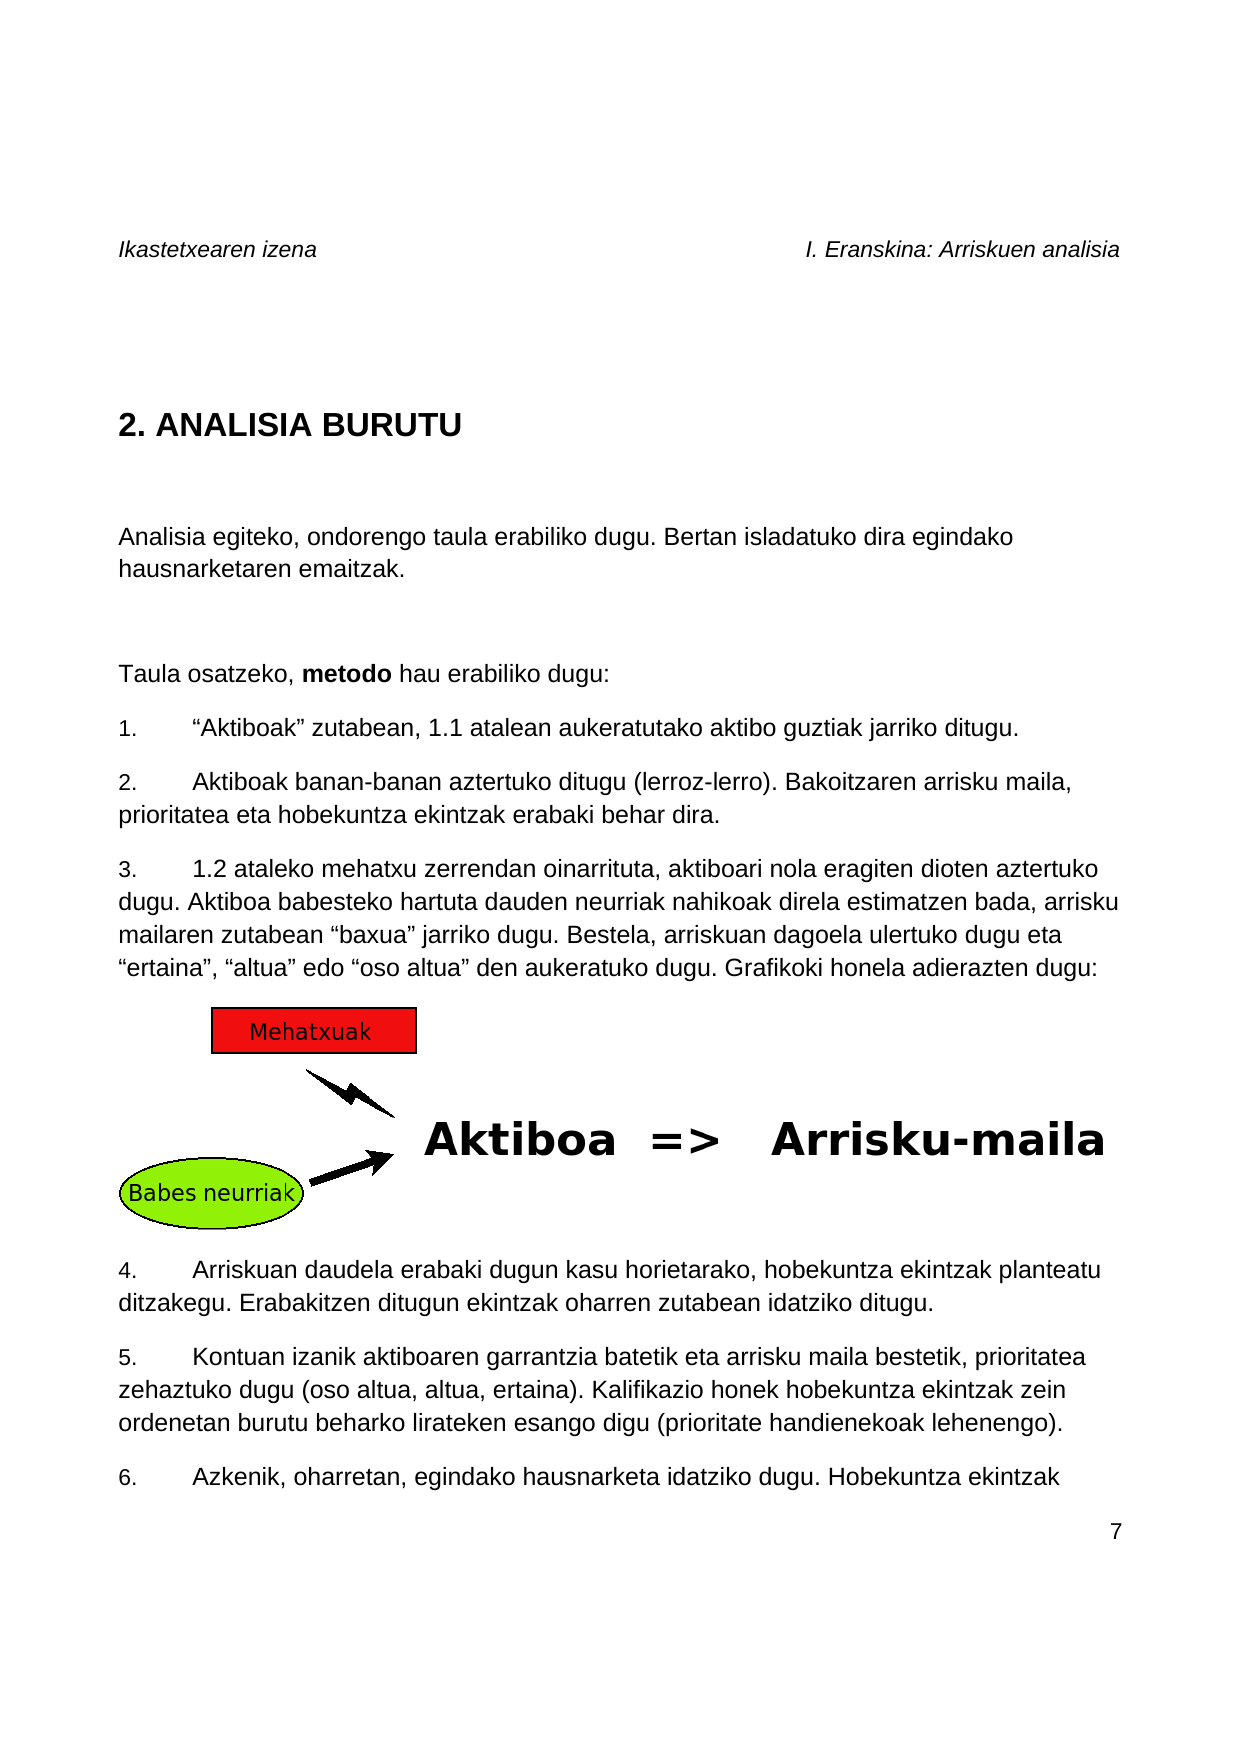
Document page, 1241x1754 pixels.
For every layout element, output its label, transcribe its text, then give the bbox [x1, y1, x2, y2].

list Arriskuan daudela erabaki dugun kasu horietarako, hobekuntza ekintzak planteatu ditzakegu. Erabakitzen ditugun ekintzak oharren zutabean idatziko ditugu. [118, 1255, 1122, 1316]
list Azkenik, oharretan, egindako hausnarketa idatziko dugu. Hobekuntza ekintzak [118, 1461, 1122, 1490]
list “Aktiboak” zutabean, 1.1 atalean aukeratutako aktibo guztiak jarriko ditugu. [118, 713, 1122, 742]
picture [118, 1006, 1123, 1230]
list Aktiboak banan-banan aztertuko ditugu (lerroz-lerro). Bakoitzaren arrisku maila, prioritatea eta hobekuntza ekintzak erabaki behar dira. [118, 767, 1122, 829]
text 2. ANALISIA BURUTU [118, 405, 1122, 444]
list 1.2 ataleko mehatxu zerrendan oinarrituta, aktiboari nola eragiten dioten aztertuko dugu. Aktiboa babesteko hartuta dauden neurriak nahikoak direla estimatzen bada, arrisku mailaren zutabean “baxua” jarriko dugu. Bestela, arriskuan dagoela ulertuko dugu eta “ertaina”, “altua” edo “oso altua” den aukeratuko dugu. Grafikoki honela adierazten dugu: [118, 854, 1122, 982]
list Kontuan izanik aktiboaren garrantzia batetik eta arrisku maila bestetik, prioritatea zehaztuko dugu (oso altua, altua, ertaina). Kalifikazio honek hobekuntza ekintzak zein ordenetan burutu beharko lirateken esango digu (prioritate handienekoak lehenengo). [118, 1342, 1122, 1436]
text Taula osatzeko, metodo hau erabiliko dugu: [118, 659, 1122, 688]
text Analisia egiteko, ondorengo taula erabiliko dugu. Bertan isladatuko dira egindako hausnarketaren emaitzak. [118, 521, 1122, 583]
